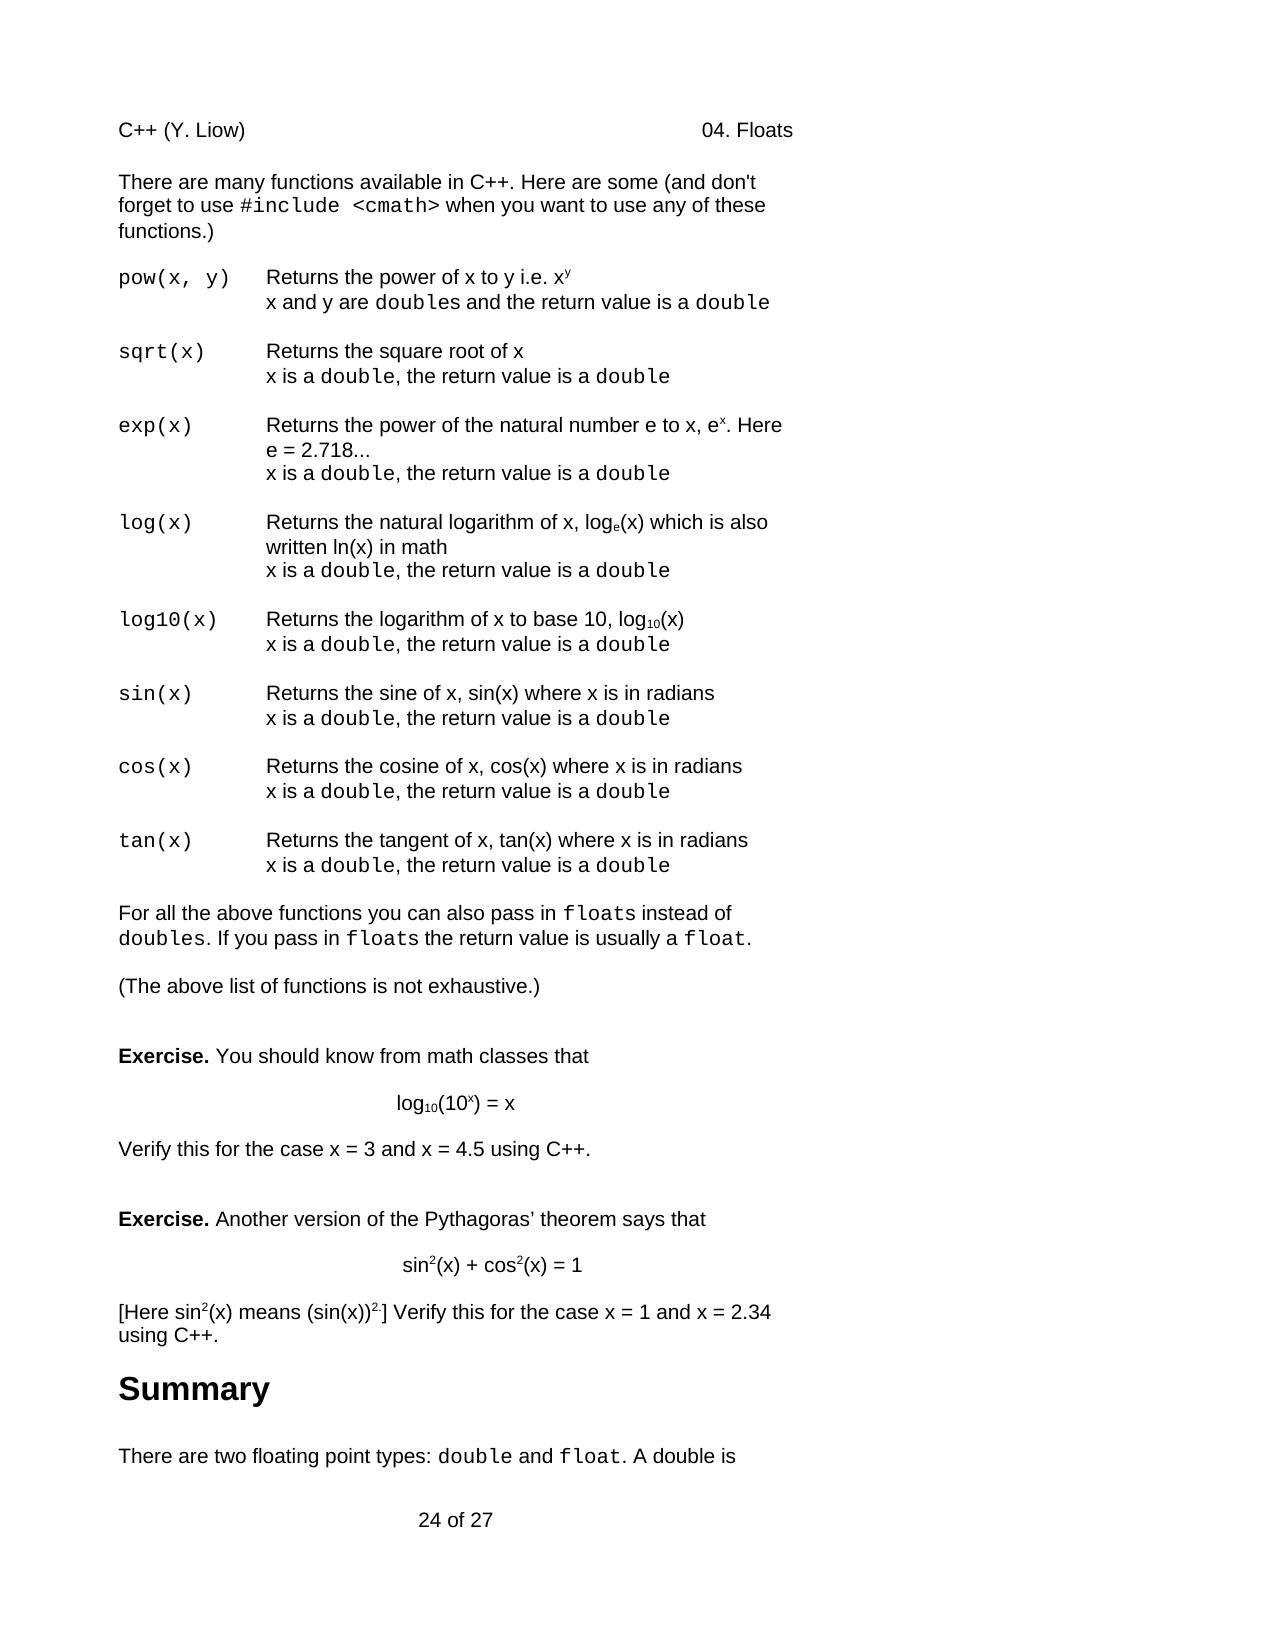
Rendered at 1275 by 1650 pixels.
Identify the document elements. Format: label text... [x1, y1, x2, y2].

text written ln(x) in math [118, 536, 793, 559]
text log(x) Returns the natural logarithm of x, loge(x) which is also [118, 510, 793, 536]
text Exercise. You should know from math classes that [118, 1045, 793, 1068]
text sin2(x) + cos2(x) = 1 [118, 1254, 793, 1277]
text exp(x) Returns the power of the natural number e to x, ex. Here e = 2.718... [118, 413, 793, 462]
text sqrt(x) Returns the square root of x [118, 339, 793, 364]
text x is a double, the return value is a double [118, 706, 793, 732]
text x is a double, the return value is a double [118, 633, 793, 658]
text cos(x) Returns the cosine of x, cos(x) where x is in radians [118, 755, 793, 780]
text There are many functions available in C++. Here are some (and don't forget to use #include <cmath> when you want to use any of these functions.) [118, 171, 793, 242]
text log10(10x) = x [118, 1091, 793, 1114]
text Verify this for the case x = 3 and x = 4.5 using C++. [118, 1138, 793, 1161]
text (The above list of functions is not exhaustive.) [118, 975, 793, 998]
text pow(x, y) Returns the power of x to y i.e. xy [118, 266, 793, 291]
text sin(x) Returns the sine of x, sin(x) where x is in radians [118, 681, 793, 706]
text Exercise. Another version of the Pythagoras’ theorem says that [118, 1207, 793, 1231]
text x is a double, the return value is a double [118, 559, 793, 584]
text x and y are doubles and the return value is a double [118, 291, 793, 316]
text x is a double, the return value is a double [118, 364, 793, 390]
text tan(x) Returns the tangent of x, tan(x) where x is in radians [118, 828, 793, 853]
text There are two floating point types: double and float. A double is [118, 1444, 793, 1470]
text x is a double, the return value is a double [118, 853, 793, 878]
text x is a double, the return value is a double [118, 780, 793, 805]
text [Here sin2(x) means (sin(x))2.] Verify this for the case x = 1 and x = 2.34 using C++. [118, 1300, 793, 1347]
text Summary [118, 1370, 793, 1407]
text For all the above functions you can also pass in floats instead of doubles. If you pass in floats the return value is usually a float. [118, 902, 793, 952]
text log10(x) Returns the logarithm of x to base 10, log10(x) [118, 607, 793, 633]
text x is a double, the return value is a double [118, 462, 793, 487]
